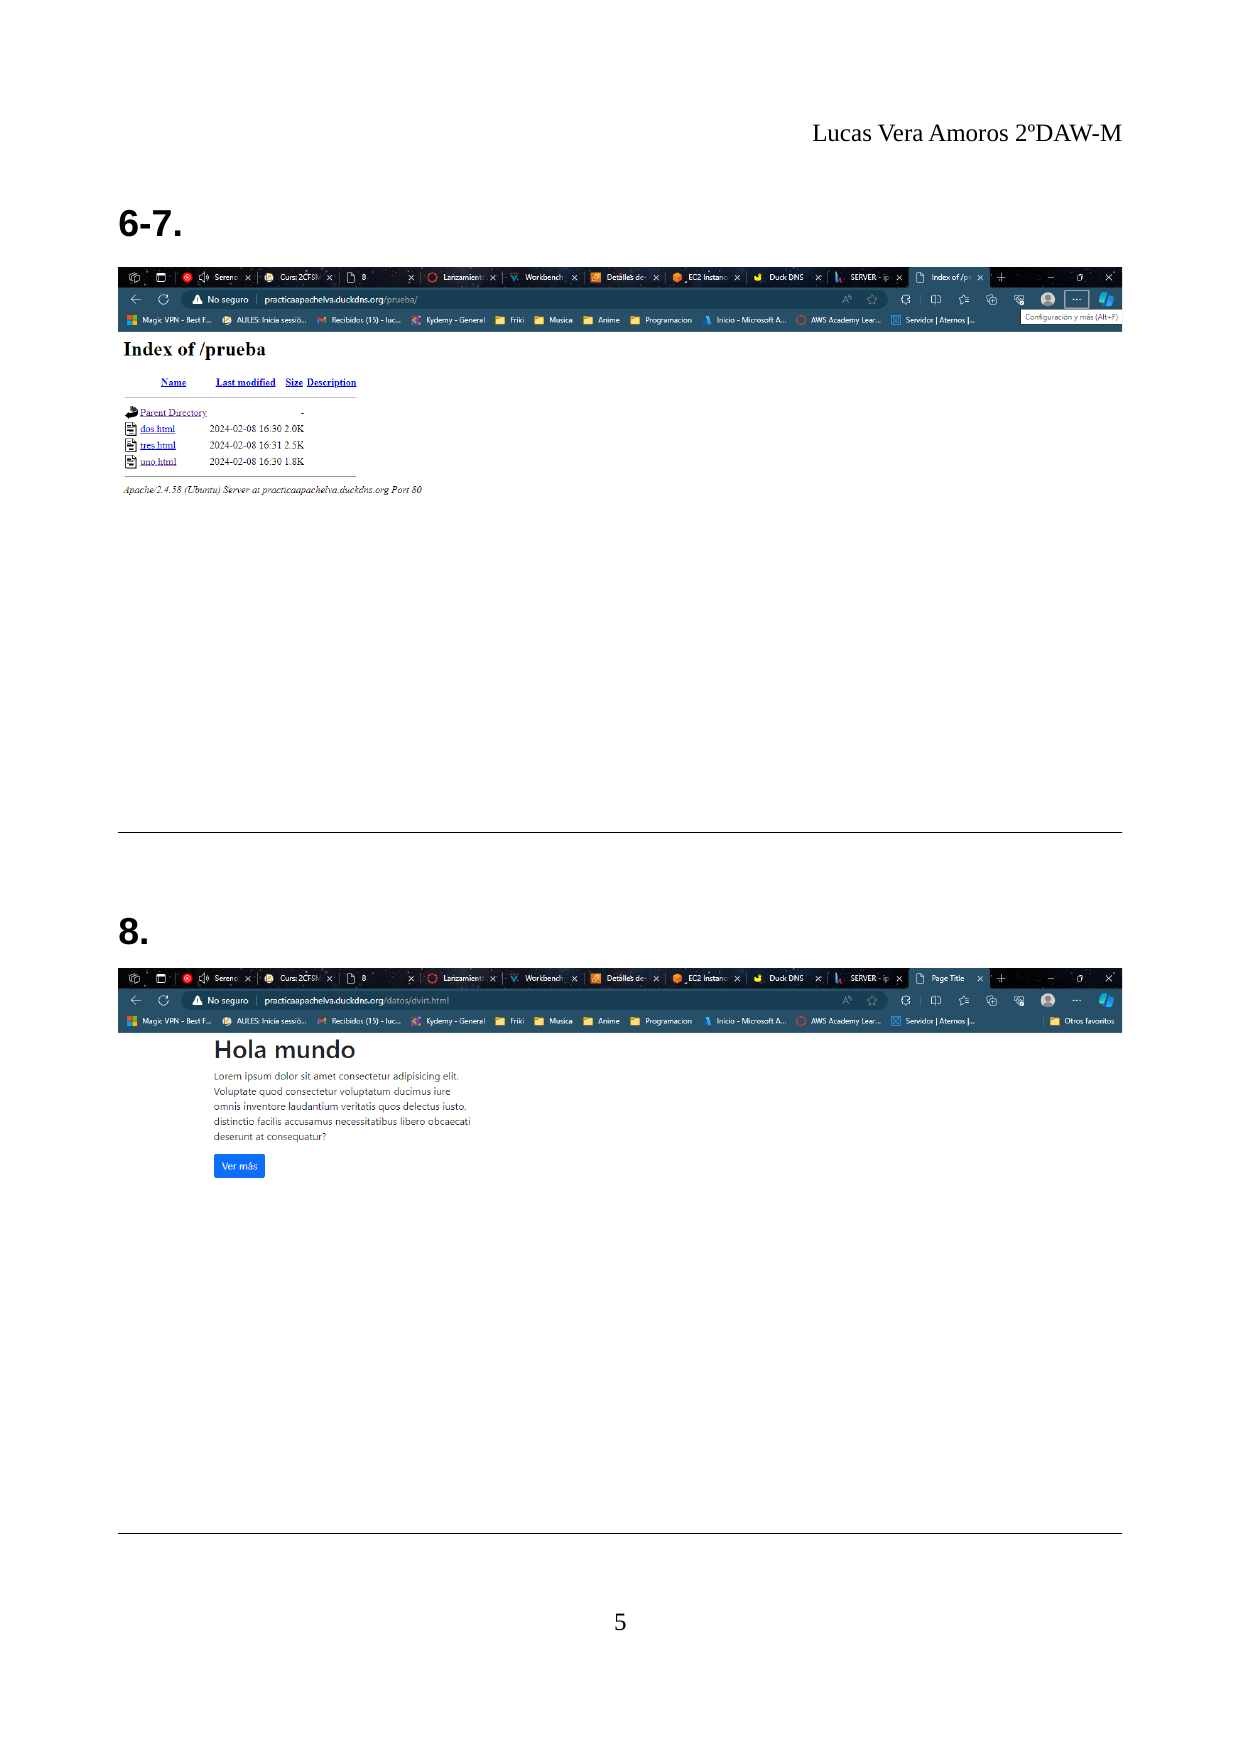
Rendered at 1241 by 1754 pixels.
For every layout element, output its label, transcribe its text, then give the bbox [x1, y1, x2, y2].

subtitle 6-7. [118, 201, 1122, 244]
subtitle 8. [118, 909, 1122, 952]
picture [118, 267, 1123, 833]
picture [118, 968, 1123, 1534]
